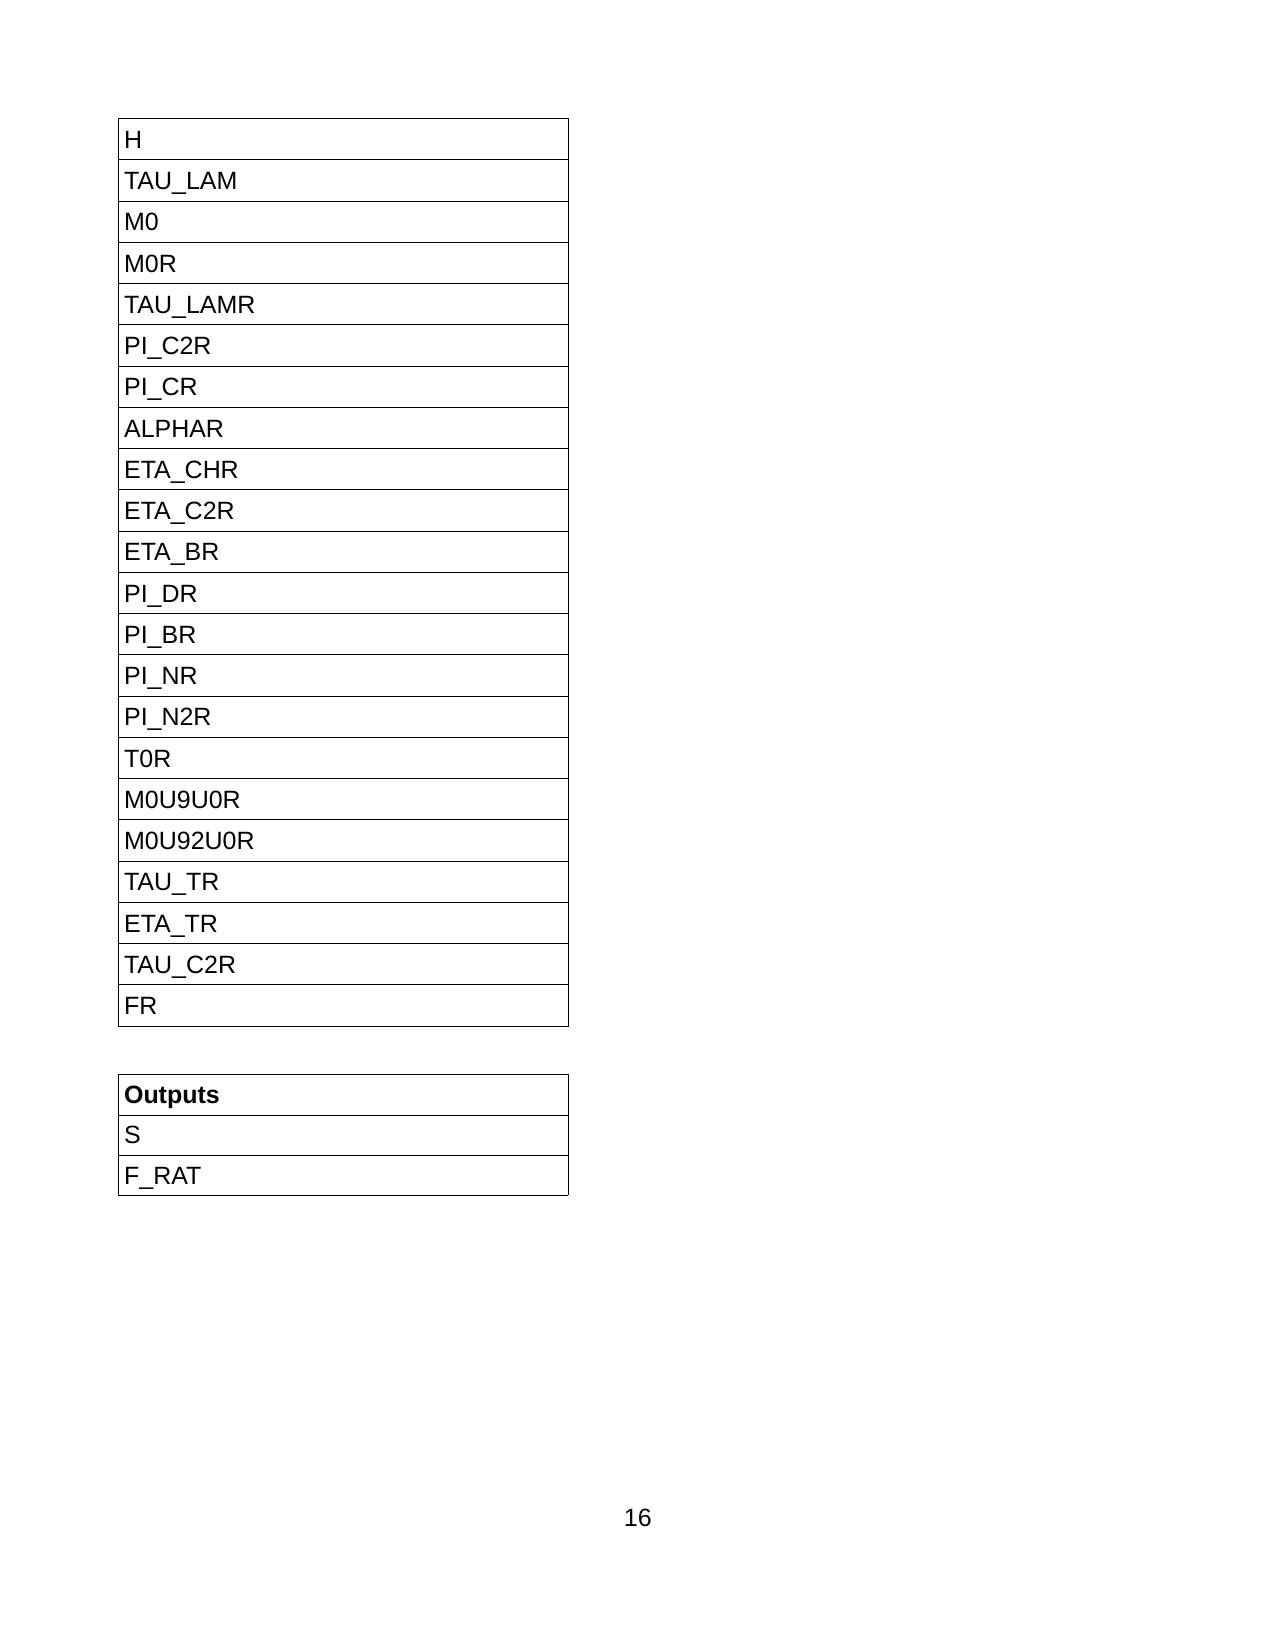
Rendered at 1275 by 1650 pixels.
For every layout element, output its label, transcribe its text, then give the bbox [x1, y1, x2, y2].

table_cell PI_BR [119, 614, 568, 654]
table_cell TAU_LAMR [119, 284, 568, 324]
table_cell PI_C2R [119, 325, 568, 366]
table_cell M0 [119, 202, 568, 242]
table_cell ETA_CHR [119, 449, 568, 489]
table_cell ETA_C2R [119, 490, 568, 531]
table_cell TAU_C2R [119, 944, 568, 984]
table_cell ETA_TR [119, 903, 568, 943]
table_cell FR [119, 985, 568, 1026]
table_cell PI_N2R [119, 697, 568, 737]
table_cell S [119, 1116, 568, 1155]
table_cell M0U92U0R [119, 820, 568, 861]
table_cell PI_NR [119, 655, 568, 696]
table_cell T0R [119, 738, 568, 778]
table_cell H [119, 119, 568, 159]
table_cell PI_CR [119, 367, 568, 407]
table_header Outputs [119, 1075, 568, 1114]
table_cell ALPHAR [119, 408, 568, 448]
table_cell PI_DR [119, 573, 568, 613]
table_cell TAU_LAM [119, 160, 568, 201]
table_cell M0U9U0R [119, 779, 568, 819]
table_cell TAU_TR [119, 862, 568, 902]
table_cell M0R [119, 243, 568, 283]
table_cell F_RAT [119, 1156, 568, 1195]
table_cell ETA_BR [119, 532, 568, 572]
